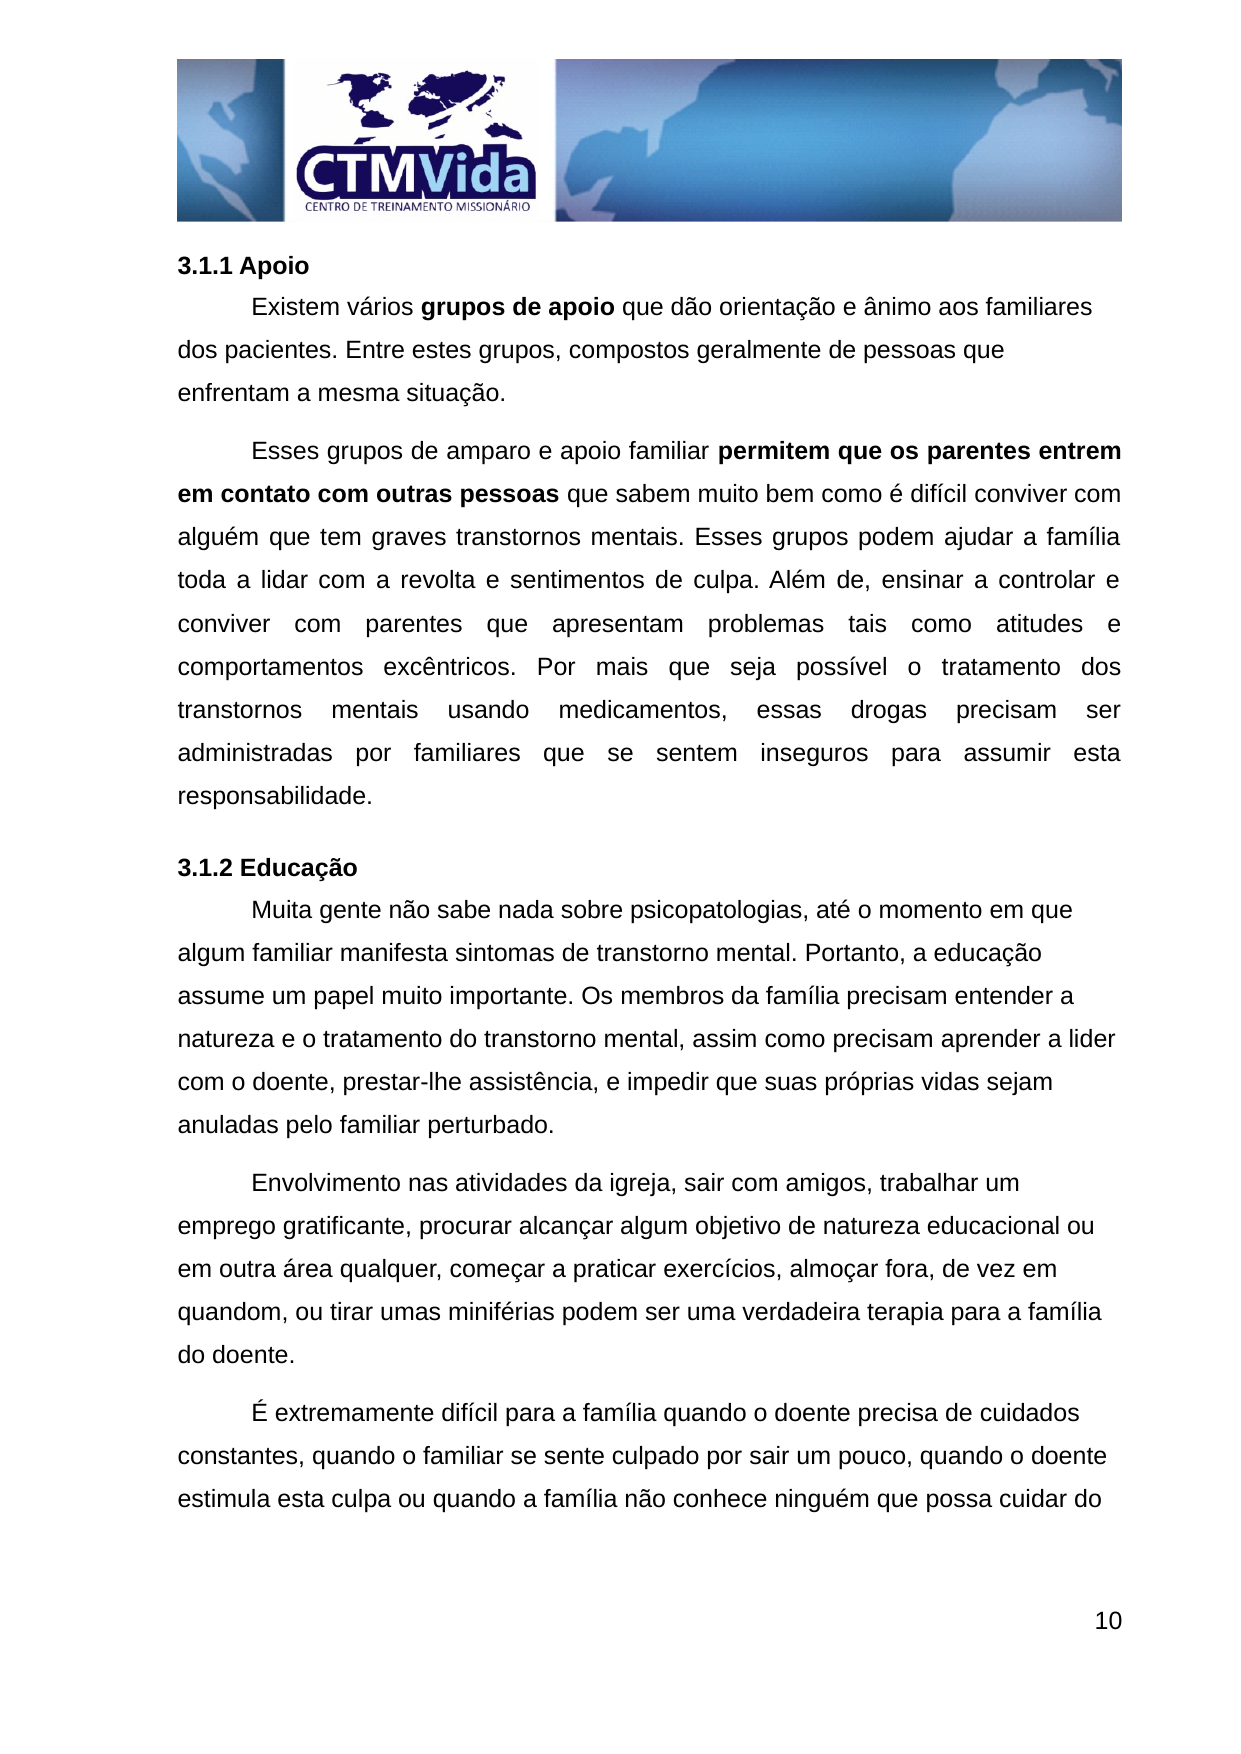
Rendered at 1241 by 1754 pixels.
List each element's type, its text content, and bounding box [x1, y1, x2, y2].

text Muita gente não sabe nada sobre psicopatologias, até o momento em que algum familiar manifesta sintomas de transtorno mental. Portanto, a educação assume um papel muito importante. Os membros da família precisam entender a natureza e o tratamento do transtorno mental, assim como precisam aprender a lider com o doente, prestar-lhe assistência, e impedir que suas próprias vidas sejam anuladas pelo familiar perturbado. [177, 895, 1122, 1139]
subtitle 3.1.1 Apoio [177, 251, 1122, 280]
text Envolvimento nas atividades da igreja, sair com amigos, trabalhar um emprego gratificante, procurar alcançar algum objetivo de natureza educacional ou em outra área qualquer, começar a praticar exercícios, almoçar fora, de vez em quandom, ou tirar umas miniférias podem ser uma verdadeira terapia para a família do doente. [177, 1168, 1122, 1369]
text Existem vários grupos de apoio que dão orientação e ânimo aos familiares dos pacientes. Entre estes grupos, compostos geralmente de pessoas que enfrentam a mesma situação. [177, 292, 1122, 407]
text Esses grupos de amparo e apoio familiar permitem que os parentes entrem em contato com outras pessoas que sabem muito bem como é difícil conviver com alguém que tem graves transtornos mentais. Esses grupos podem ajudar a família toda a lidar com a revolta e sentimentos de culpa. Além de, ensinar a controlar e conviver com parentes que apresentam problemas tais como atitudes e comportamentos excêntricos. Por mais que seja possível o tratamento dos transtornos mentais usando medicamentos, essas drogas precisam ser administradas por familiares que se sentem inseguros para assumir esta responsabilidade. [177, 436, 1122, 810]
subtitle 3.1.2 Educação [177, 853, 1122, 882]
text É extremamente difícil para a família quando o doente precisa de cuidados constantes, quando o familiar se sente culpado por sair um pouco, quando o doente estimula esta culpa ou quando a família não conhece ninguém que possa cuidar do [177, 1398, 1122, 1513]
picture [177, 59, 1122, 222]
